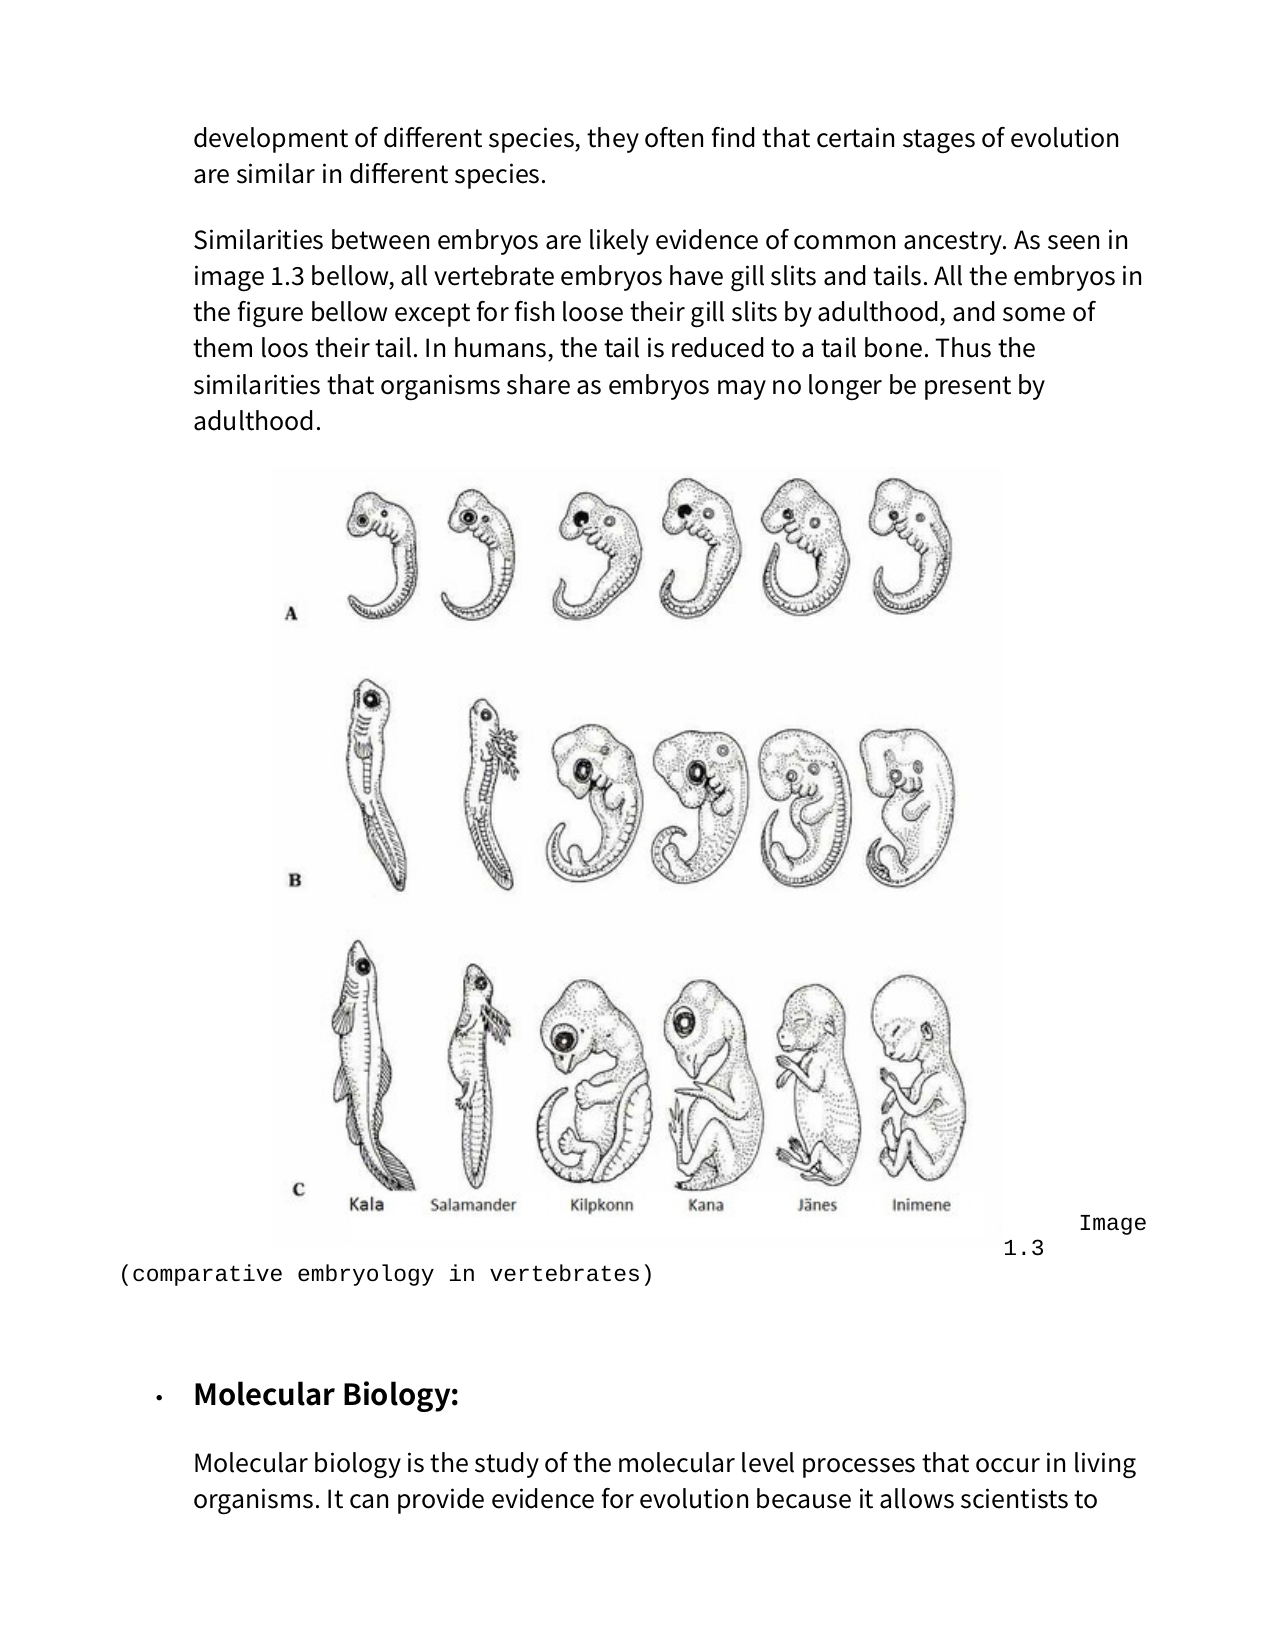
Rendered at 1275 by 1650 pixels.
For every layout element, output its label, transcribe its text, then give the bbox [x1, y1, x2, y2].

picture [271, 467, 1004, 1249]
list Molecular biology is the study of the molecular level processes that occur in living organisms. It can provide evidence for evolution because it allows scientists to [156, 1443, 1157, 1516]
text Image 1.3 (comparative embryology in vertebrates) [118, 1211, 1157, 1289]
list Molecular Biology: [156, 1371, 1157, 1413]
list Similarities between embryos are likely evidence of common ancestry. As seen in image 1.3 bellow, all vertebrate embryos have gill slits and tails. All the embryos in the figure bellow except for fish loose their gill slits by adulthood, and some of them loos their tail. In humans, the tail is reduced to a tail bone. Thus the similarities that organisms share as embryos may no longer be present by adulthood. [156, 220, 1157, 438]
list development of different species, they often find that certain stages of evolution are similar in different species. [156, 118, 1157, 191]
